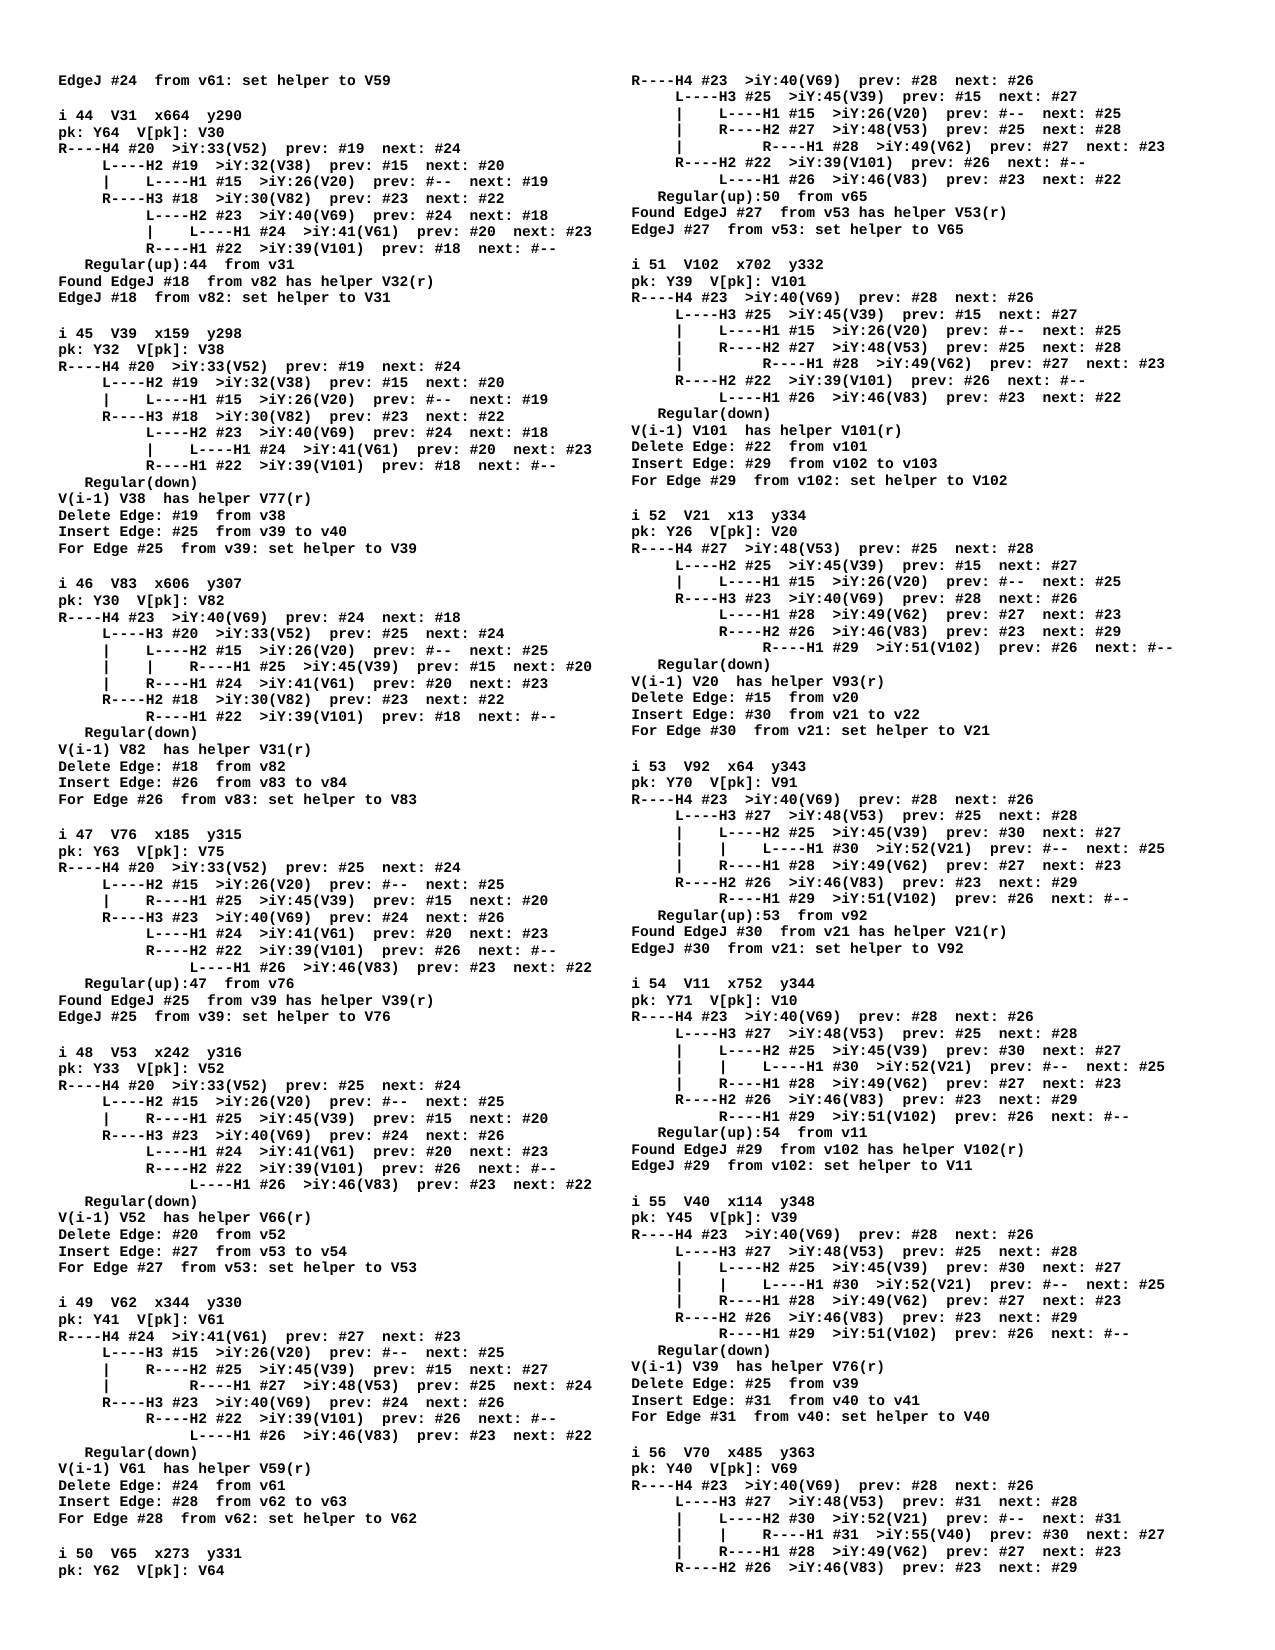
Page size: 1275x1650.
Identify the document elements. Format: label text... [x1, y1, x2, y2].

text Found EdgeJ #18 from v82 has helper V32(r) [58, 274, 601, 291]
text pk: Y30 V[pk]: V82 [58, 593, 601, 610]
text | R----H2 #25 >iY:45(V39) prev: #15 next: #27 [58, 1362, 601, 1378]
text V(i-1) V52 has helper V66(r) [58, 1211, 601, 1227]
text | L----H2 #30 >iY:52(V21) prev: #-- next: #31 [631, 1511, 1174, 1528]
text R----H4 #20 >iY:33(V52) prev: #25 next: #24 [58, 1078, 601, 1095]
text L----H3 #25 >iY:45(V39) prev: #15 next: #27 [631, 89, 1174, 106]
text R----H4 #23 >iY:40(V69) prev: #24 next: #18 [58, 610, 601, 626]
text R----H1 #29 >iY:51(V102) prev: #26 next: #-- [631, 641, 1174, 657]
text L----H1 #26 >iY:46(V83) prev: #23 next: #22 [58, 960, 601, 976]
text L----H2 #15 >iY:26(V20) prev: #-- next: #25 [58, 1095, 601, 1111]
text R----H1 #29 >iY:51(V102) prev: #26 next: #-- [631, 891, 1174, 908]
text V(i-1) V82 has helper V31(r) [58, 742, 601, 759]
text R----H2 #22 >iY:39(V101) prev: #26 next: #-- [631, 373, 1174, 390]
text Regular(down) [58, 1194, 601, 1211]
text | R----H1 #28 >iY:49(V62) prev: #27 next: #23 [631, 357, 1174, 373]
text i 44 V31 x664 y290 [58, 108, 601, 125]
text R----H2 #22 >iY:39(V101) prev: #26 next: #-- [58, 1412, 601, 1428]
text | L----H1 #24 >iY:41(V61) prev: #20 next: #23 [58, 442, 601, 458]
text For Edge #29 from v102: set helper to V102 [631, 473, 1174, 489]
text i 45 V39 x159 y298 [58, 326, 601, 342]
text R----H4 #24 >iY:41(V61) prev: #27 next: #23 [58, 1329, 601, 1345]
text Delete Edge: #19 from v38 [58, 508, 601, 525]
text V(i-1) V101 has helper V101(r) [631, 423, 1174, 439]
text Regular(down) [58, 1445, 601, 1461]
text R----H2 #22 >iY:39(V101) prev: #26 next: #-- [631, 156, 1174, 172]
text pk: Y32 V[pk]: V38 [58, 342, 601, 359]
text L----H1 #26 >iY:46(V83) prev: #23 next: #22 [631, 172, 1174, 189]
text pk: Y33 V[pk]: V52 [58, 1062, 601, 1078]
text L----H2 #23 >iY:40(V69) prev: #24 next: #18 [58, 425, 601, 442]
text pk: Y63 V[pk]: V75 [58, 844, 601, 861]
text L----H2 #25 >iY:45(V39) prev: #15 next: #27 [631, 558, 1174, 574]
text pk: Y64 V[pk]: V30 [58, 125, 601, 141]
text Regular(down) [58, 475, 601, 492]
text Insert Edge: #28 from v62 to v63 [58, 1494, 601, 1511]
text Insert Edge: #26 from v83 to v84 [58, 775, 601, 792]
text pk: Y70 V[pk]: V91 [631, 775, 1174, 792]
text L----H3 #27 >iY:48(V53) prev: #25 next: #28 [631, 1244, 1174, 1260]
text | R----H1 #27 >iY:48(V53) prev: #25 next: #24 [58, 1378, 601, 1395]
text | R----H1 #25 >iY:45(V39) prev: #15 next: #20 [58, 1111, 601, 1128]
text | | L----H1 #30 >iY:52(V21) prev: #-- next: #25 [631, 1059, 1174, 1076]
text | R----H1 #28 >iY:49(V62) prev: #27 next: #23 [631, 1076, 1174, 1092]
text EdgeJ #29 from v102: set helper to V11 [631, 1159, 1174, 1175]
text | | L----H1 #30 >iY:52(V21) prev: #-- next: #25 [631, 1277, 1174, 1293]
text V(i-1) V61 has helper V59(r) [58, 1461, 601, 1478]
text pk: Y45 V[pk]: V39 [631, 1211, 1174, 1227]
text L----H3 #20 >iY:33(V52) prev: #25 next: #24 [58, 626, 601, 643]
text R----H3 #18 >iY:30(V82) prev: #23 next: #22 [58, 409, 601, 425]
text | R----H2 #27 >iY:48(V53) prev: #25 next: #28 [631, 123, 1174, 139]
text R----H3 #23 >iY:40(V69) prev: #28 next: #26 [631, 591, 1174, 607]
text L----H1 #24 >iY:41(V61) prev: #20 next: #23 [58, 927, 601, 943]
text R----H2 #26 >iY:46(V83) prev: #23 next: #29 [631, 1561, 1174, 1577]
text R----H3 #18 >iY:30(V82) prev: #23 next: #22 [58, 191, 601, 208]
text Regular(up):54 from v11 [631, 1126, 1174, 1142]
text i 48 V53 x242 y316 [58, 1045, 601, 1062]
text R----H1 #29 >iY:51(V102) prev: #26 next: #-- [631, 1109, 1174, 1126]
text Found EdgeJ #29 from v102 has helper V102(r) [631, 1142, 1174, 1159]
text i 52 V21 x13 y334 [631, 508, 1174, 525]
text Regular(down) [631, 406, 1174, 423]
text | L----H1 #15 >iY:26(V20) prev: #-- next: #25 [631, 106, 1174, 123]
text EdgeJ #27 from v53: set helper to V65 [631, 222, 1174, 238]
text i 56 V70 x485 y363 [631, 1445, 1174, 1461]
text | L----H1 #15 >iY:26(V20) prev: #-- next: #19 [58, 174, 601, 191]
text L----H2 #19 >iY:32(V38) prev: #15 next: #20 [58, 158, 601, 174]
text R----H1 #22 >iY:39(V101) prev: #18 next: #-- [58, 709, 601, 726]
text L----H1 #26 >iY:46(V83) prev: #23 next: #22 [631, 390, 1174, 406]
text V(i-1) V38 has helper V77(r) [58, 492, 601, 508]
text For Edge #27 from v53: set helper to V53 [58, 1260, 601, 1277]
text L----H2 #19 >iY:32(V38) prev: #15 next: #20 [58, 376, 601, 392]
text L----H3 #25 >iY:45(V39) prev: #15 next: #27 [631, 307, 1174, 324]
text R----H4 #27 >iY:48(V53) prev: #25 next: #28 [631, 541, 1174, 558]
text L----H1 #26 >iY:46(V83) prev: #23 next: #22 [58, 1177, 601, 1194]
text i 51 V102 x702 y332 [631, 257, 1174, 274]
text V(i-1) V20 has helper V93(r) [631, 674, 1174, 690]
text | R----H1 #28 >iY:49(V62) prev: #27 next: #23 [631, 1293, 1174, 1310]
text For Edge #28 from v62: set helper to V62 [58, 1511, 601, 1528]
text R----H4 #23 >iY:40(V69) prev: #28 next: #26 [631, 1227, 1174, 1244]
text R----H4 #20 >iY:33(V52) prev: #25 next: #24 [58, 861, 601, 877]
text pk: Y41 V[pk]: V61 [58, 1312, 601, 1329]
text R----H2 #22 >iY:39(V101) prev: #26 next: #-- [58, 943, 601, 960]
text L----H1 #24 >iY:41(V61) prev: #20 next: #23 [58, 1144, 601, 1161]
text i 53 V92 x64 y343 [631, 759, 1174, 775]
text Insert Edge: #30 from v21 to v22 [631, 707, 1174, 723]
text For Edge #25 from v39: set helper to V39 [58, 541, 601, 558]
text L----H1 #26 >iY:46(V83) prev: #23 next: #22 [58, 1428, 601, 1445]
text R----H4 #23 >iY:40(V69) prev: #28 next: #26 [631, 792, 1174, 808]
text R----H2 #26 >iY:46(V83) prev: #23 next: #29 [631, 624, 1174, 641]
text L----H3 #27 >iY:48(V53) prev: #25 next: #28 [631, 1026, 1174, 1043]
text R----H2 #26 >iY:46(V83) prev: #23 next: #29 [631, 1310, 1174, 1327]
text L----H3 #15 >iY:26(V20) prev: #-- next: #25 [58, 1345, 601, 1362]
text pk: Y71 V[pk]: V10 [631, 993, 1174, 1009]
text Delete Edge: #18 from v82 [58, 759, 601, 775]
text Insert Edge: #25 from v39 to v40 [58, 525, 601, 541]
text | R----H1 #24 >iY:41(V61) prev: #20 next: #23 [58, 676, 601, 693]
text L----H3 #27 >iY:48(V53) prev: #25 next: #28 [631, 808, 1174, 825]
text Found EdgeJ #30 from v21 has helper V21(r) [631, 924, 1174, 941]
text | L----H2 #15 >iY:26(V20) prev: #-- next: #25 [58, 643, 601, 659]
text For Edge #30 from v21: set helper to V21 [631, 723, 1174, 740]
text Found EdgeJ #25 from v39 has helper V39(r) [58, 993, 601, 1009]
text Insert Edge: #31 from v40 to v41 [631, 1393, 1174, 1409]
text R----H3 #23 >iY:40(V69) prev: #24 next: #26 [58, 1395, 601, 1412]
text Delete Edge: #20 from v52 [58, 1227, 601, 1244]
text | R----H1 #28 >iY:49(V62) prev: #27 next: #23 [631, 139, 1174, 156]
text R----H2 #18 >iY:30(V82) prev: #23 next: #22 [58, 693, 601, 709]
text R----H1 #22 >iY:39(V101) prev: #18 next: #-- [58, 241, 601, 257]
text | L----H2 #25 >iY:45(V39) prev: #30 next: #27 [631, 825, 1174, 842]
text Delete Edge: #22 from v101 [631, 439, 1174, 456]
text pk: Y40 V[pk]: V69 [631, 1461, 1174, 1478]
text R----H4 #23 >iY:40(V69) prev: #28 next: #26 [631, 291, 1174, 307]
text Regular(down) [58, 726, 601, 742]
text R----H1 #22 >iY:39(V101) prev: #18 next: #-- [58, 458, 601, 475]
text Insert Edge: #29 from v102 to v103 [631, 456, 1174, 473]
text R----H3 #23 >iY:40(V69) prev: #24 next: #26 [58, 910, 601, 927]
text L----H2 #15 >iY:26(V20) prev: #-- next: #25 [58, 877, 601, 894]
text L----H3 #27 >iY:48(V53) prev: #31 next: #28 [631, 1494, 1174, 1511]
text i 49 V62 x344 y330 [58, 1296, 601, 1312]
text EdgeJ #24 from v61: set helper to V59 [58, 73, 601, 89]
text | L----H1 #15 >iY:26(V20) prev: #-- next: #25 [631, 324, 1174, 340]
text | R----H1 #28 >iY:49(V62) prev: #27 next: #23 [631, 858, 1174, 875]
text R----H2 #26 >iY:46(V83) prev: #23 next: #29 [631, 875, 1174, 891]
text Regular(down) [631, 657, 1174, 674]
text For Edge #26 from v83: set helper to V83 [58, 792, 601, 808]
text R----H1 #29 >iY:51(V102) prev: #26 next: #-- [631, 1327, 1174, 1343]
text | | L----H1 #30 >iY:52(V21) prev: #-- next: #25 [631, 842, 1174, 858]
text | L----H2 #25 >iY:45(V39) prev: #30 next: #27 [631, 1043, 1174, 1059]
text R----H4 #20 >iY:33(V52) prev: #19 next: #24 [58, 141, 601, 158]
text i 54 V11 x752 y344 [631, 976, 1174, 993]
text | | R----H1 #25 >iY:45(V39) prev: #15 next: #20 [58, 659, 601, 676]
text | L----H2 #25 >iY:45(V39) prev: #30 next: #27 [631, 1260, 1174, 1277]
text Insert Edge: #27 from v53 to v54 [58, 1244, 601, 1260]
text i 46 V83 x606 y307 [58, 577, 601, 593]
text Regular(up):44 from v31 [58, 257, 601, 274]
text Delete Edge: #15 from v20 [631, 690, 1174, 707]
text Regular(up):47 from v76 [58, 976, 601, 993]
text Regular(up):53 from v92 [631, 908, 1174, 924]
text pk: Y26 V[pk]: V20 [631, 525, 1174, 541]
text V(i-1) V39 has helper V76(r) [631, 1360, 1174, 1376]
text i 55 V40 x114 y348 [631, 1194, 1174, 1211]
text L----H1 #28 >iY:49(V62) prev: #27 next: #23 [631, 607, 1174, 624]
text R----H4 #23 >iY:40(V69) prev: #28 next: #26 [631, 73, 1174, 89]
text R----H3 #23 >iY:40(V69) prev: #24 next: #26 [58, 1128, 601, 1144]
text Found EdgeJ #27 from v53 has helper V53(r) [631, 205, 1174, 222]
text | | R----H1 #31 >iY:55(V40) prev: #30 next: #27 [631, 1528, 1174, 1544]
text R----H4 #23 >iY:40(V69) prev: #28 next: #26 [631, 1478, 1174, 1494]
text EdgeJ #25 from v39: set helper to V76 [58, 1009, 601, 1026]
text For Edge #31 from v40: set helper to V40 [631, 1409, 1174, 1426]
text R----H2 #26 >iY:46(V83) prev: #23 next: #29 [631, 1092, 1174, 1109]
text | L----H1 #15 >iY:26(V20) prev: #-- next: #25 [631, 574, 1174, 591]
text pk: Y62 V[pk]: V64 [58, 1563, 601, 1579]
text Regular(down) [631, 1343, 1174, 1360]
text | L----H1 #15 >iY:26(V20) prev: #-- next: #19 [58, 392, 601, 409]
text | R----H1 #25 >iY:45(V39) prev: #15 next: #20 [58, 894, 601, 910]
text EdgeJ #30 from v21: set helper to V92 [631, 941, 1174, 958]
text | L----H1 #24 >iY:41(V61) prev: #20 next: #23 [58, 224, 601, 241]
text R----H4 #23 >iY:40(V69) prev: #28 next: #26 [631, 1009, 1174, 1026]
text pk: Y39 V[pk]: V101 [631, 274, 1174, 291]
text Delete Edge: #25 from v39 [631, 1376, 1174, 1393]
text | R----H1 #28 >iY:49(V62) prev: #27 next: #23 [631, 1544, 1174, 1561]
text Delete Edge: #24 from v61 [58, 1478, 601, 1494]
text i 50 V65 x273 y331 [58, 1546, 601, 1563]
text L----H2 #23 >iY:40(V69) prev: #24 next: #18 [58, 208, 601, 224]
text i 47 V76 x185 y315 [58, 827, 601, 844]
text | R----H2 #27 >iY:48(V53) prev: #25 next: #28 [631, 340, 1174, 357]
text Regular(up):50 from v65 [631, 189, 1174, 205]
text EdgeJ #18 from v82: set helper to V31 [58, 291, 601, 307]
text R----H4 #20 >iY:33(V52) prev: #19 next: #24 [58, 359, 601, 376]
text R----H2 #22 >iY:39(V101) prev: #26 next: #-- [58, 1161, 601, 1177]
